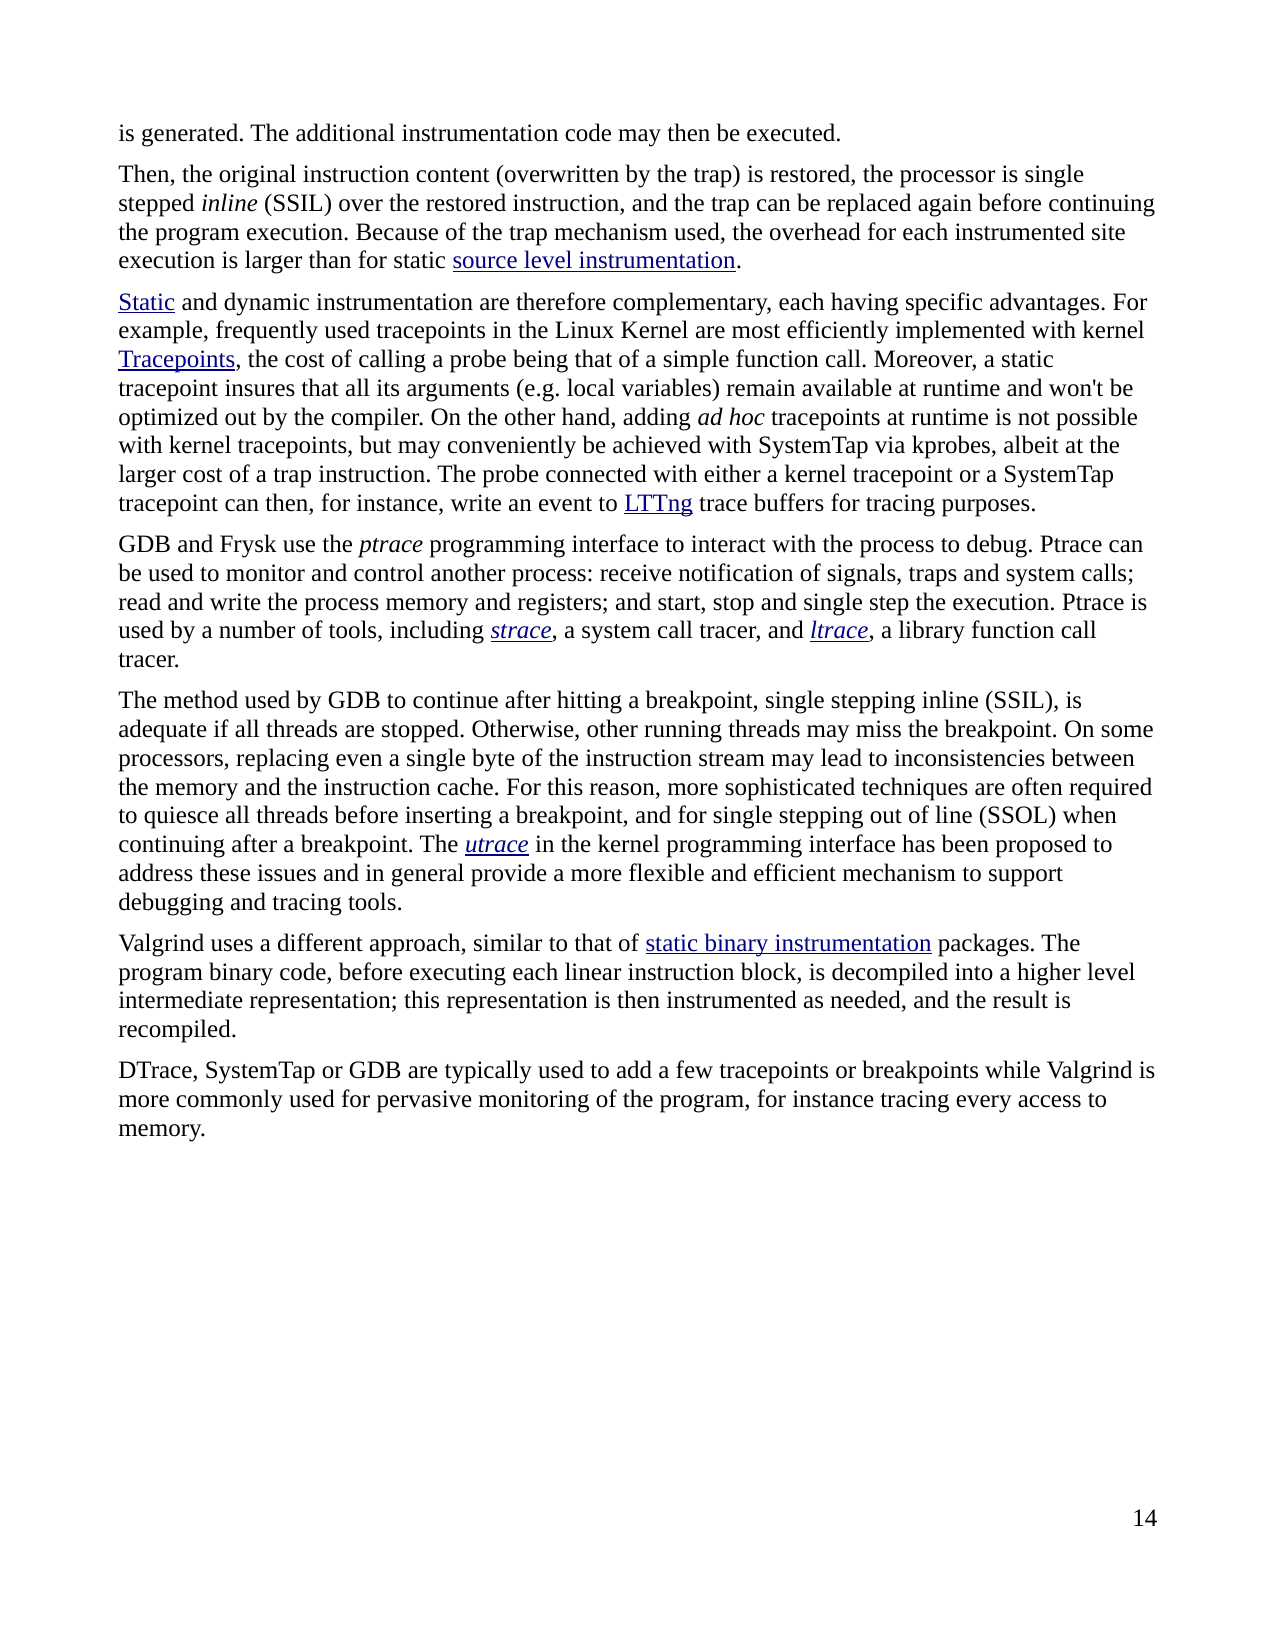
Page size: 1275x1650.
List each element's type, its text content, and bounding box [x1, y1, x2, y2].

text Static and dynamic instrumentation are therefore complementary, each having specific advantages. For example, frequently used tracepoints in the Linux Kernel are most efficiently implemented with kernel Tracepoints, the cost of calling a probe being that of a simple function call. Moreover, a static tracepoint insures that all its arguments (e.g. local variables) remain available at runtime and won't be optimized out by the compiler. On the other hand, adding ad hoc tracepoints at runtime is not possible with kernel tracepoints, but may conveniently be achieved with SystemTap via kprobes, albeit at the larger cost of a trap instruction. The probe connected with either a kernel tracepoint or a SystemTap tracepoint can then, for instance, write an event to LTTng trace buffers for tracing purposes. [118, 287, 1157, 517]
text Valgrind uses a different approach, similar to that of static binary instrumentation packages. The program binary code, before executing each linear instruction block, is decompiled into a higher level intermediate representation; this representation is then instrumented as needed, and the result is recompiled. [118, 928, 1157, 1043]
text GDB and Frysk use the ptrace programming interface to interact with the process to debug. Ptrace can be used to monitor and control another process: receive notification of signals, traps and system calls; read and write the process memory and registers; and start, stop and single step the execution. Ptrace is used by a number of tools, including strace, a system call tracer, and ltrace, a library function call tracer. [118, 529, 1157, 673]
text Then, the original instruction content (overwritten by the trap) is restored, the processor is single stepped inline (SSIL) over the restored instruction, and the trap can be replaced again before continuing the program execution. Because of the trap mechanism used, the overhead for each instrumented site execution is larger than for static source level instrumentation. [118, 159, 1157, 274]
text The method used by GDB to continue after hitting a breakpoint, single stepping inline (SSIL), is adequate if all threads are stopped. Otherwise, other running threads may miss the breakpoint. On some processors, replacing even a single byte of the instruction stream may lead to inconsistencies between the memory and the instruction cache. For this reason, more sophisticated techniques are often required to quiesce all threads before inserting a breakpoint, and for single stepping out of line (SSOL) when continuing after a breakpoint. The utrace in the kernel programming interface has been proposed to address these issues and in general provide a more flexible and efficient mechanism to support debugging and tracing tools. [118, 686, 1157, 916]
text DTrace, SystemTap or GDB are typically used to add a few tracepoints or breakpoints while Valgrind is more commonly used for pervasive monitoring of the program, for instance tracing every access to memory. [118, 1056, 1157, 1142]
text is generated. The additional instrumentation code may then be executed. [118, 118, 1157, 147]
